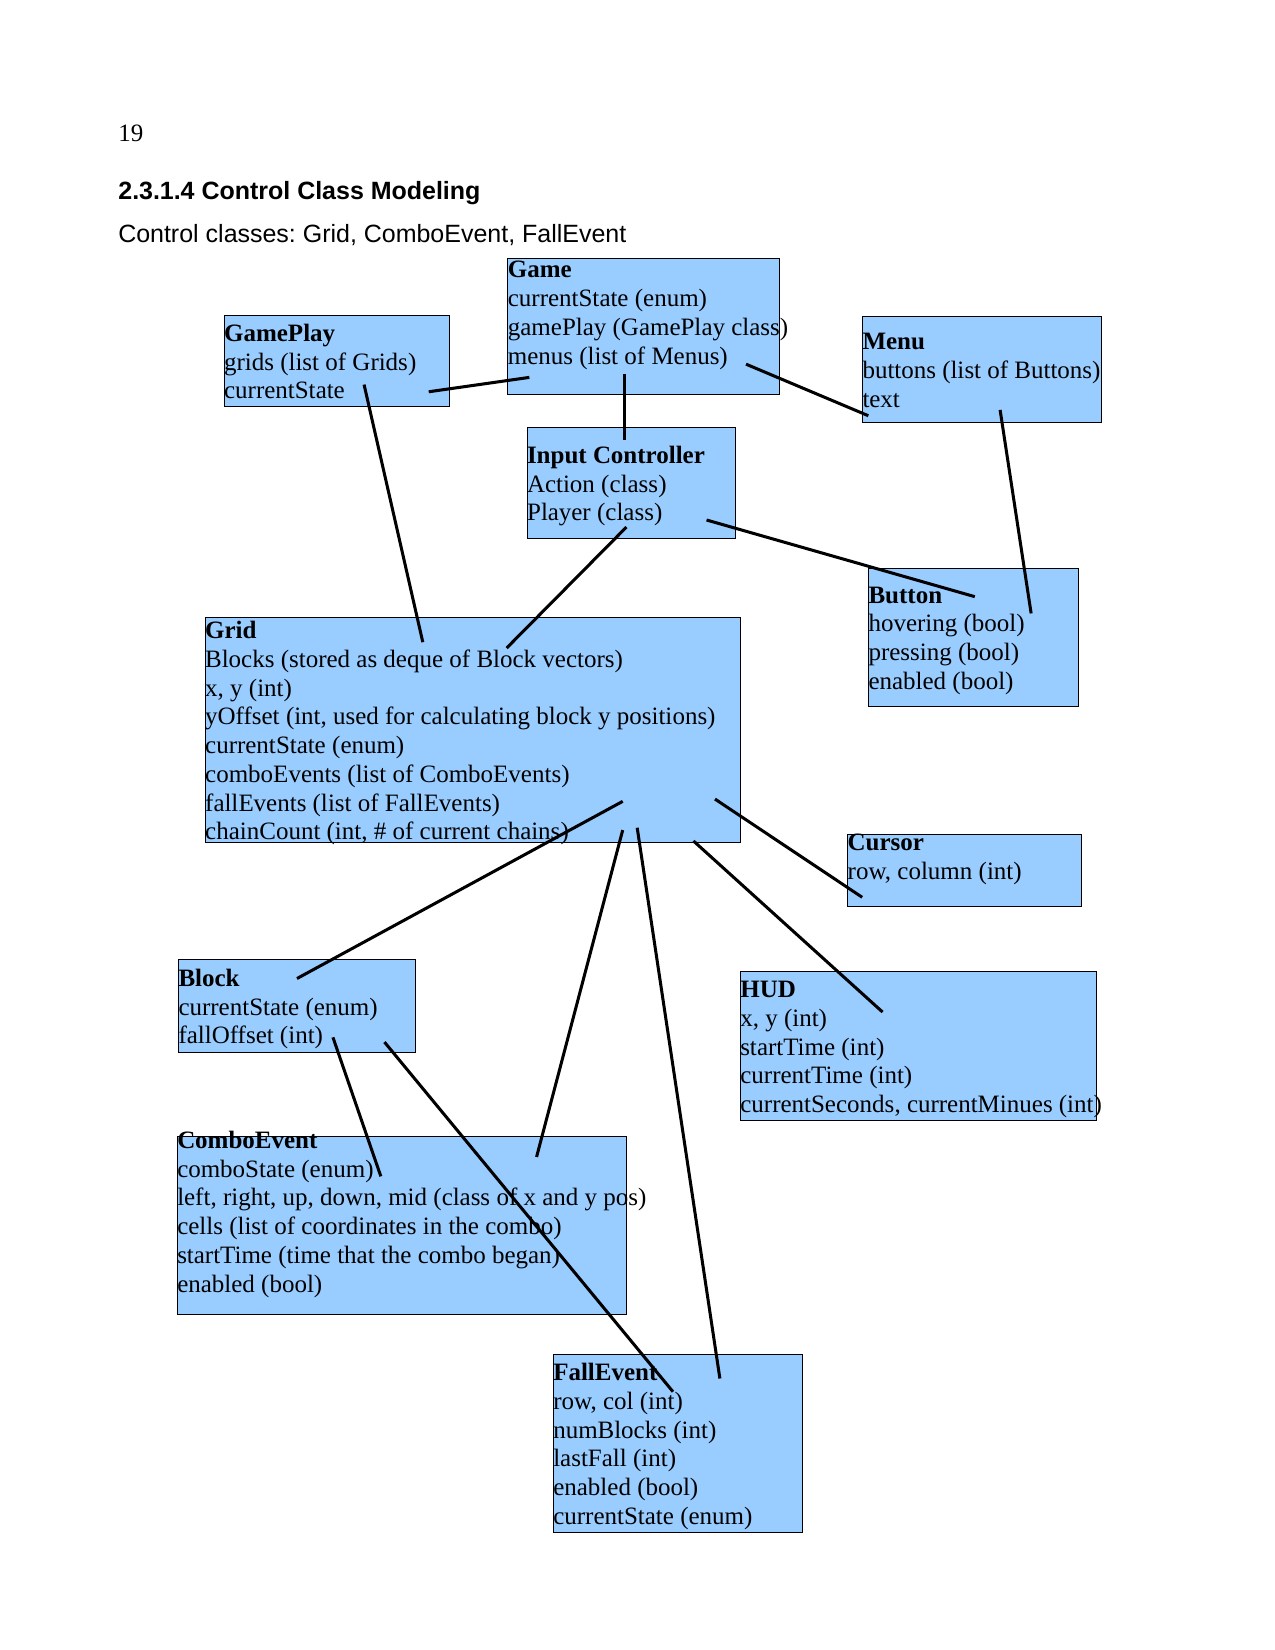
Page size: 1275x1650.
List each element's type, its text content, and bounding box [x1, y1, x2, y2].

text 2.3.1.4 Control Class Modeling [118, 176, 1157, 205]
text Control classes: Grid, ComboEvent, FallEvent [118, 219, 1157, 248]
